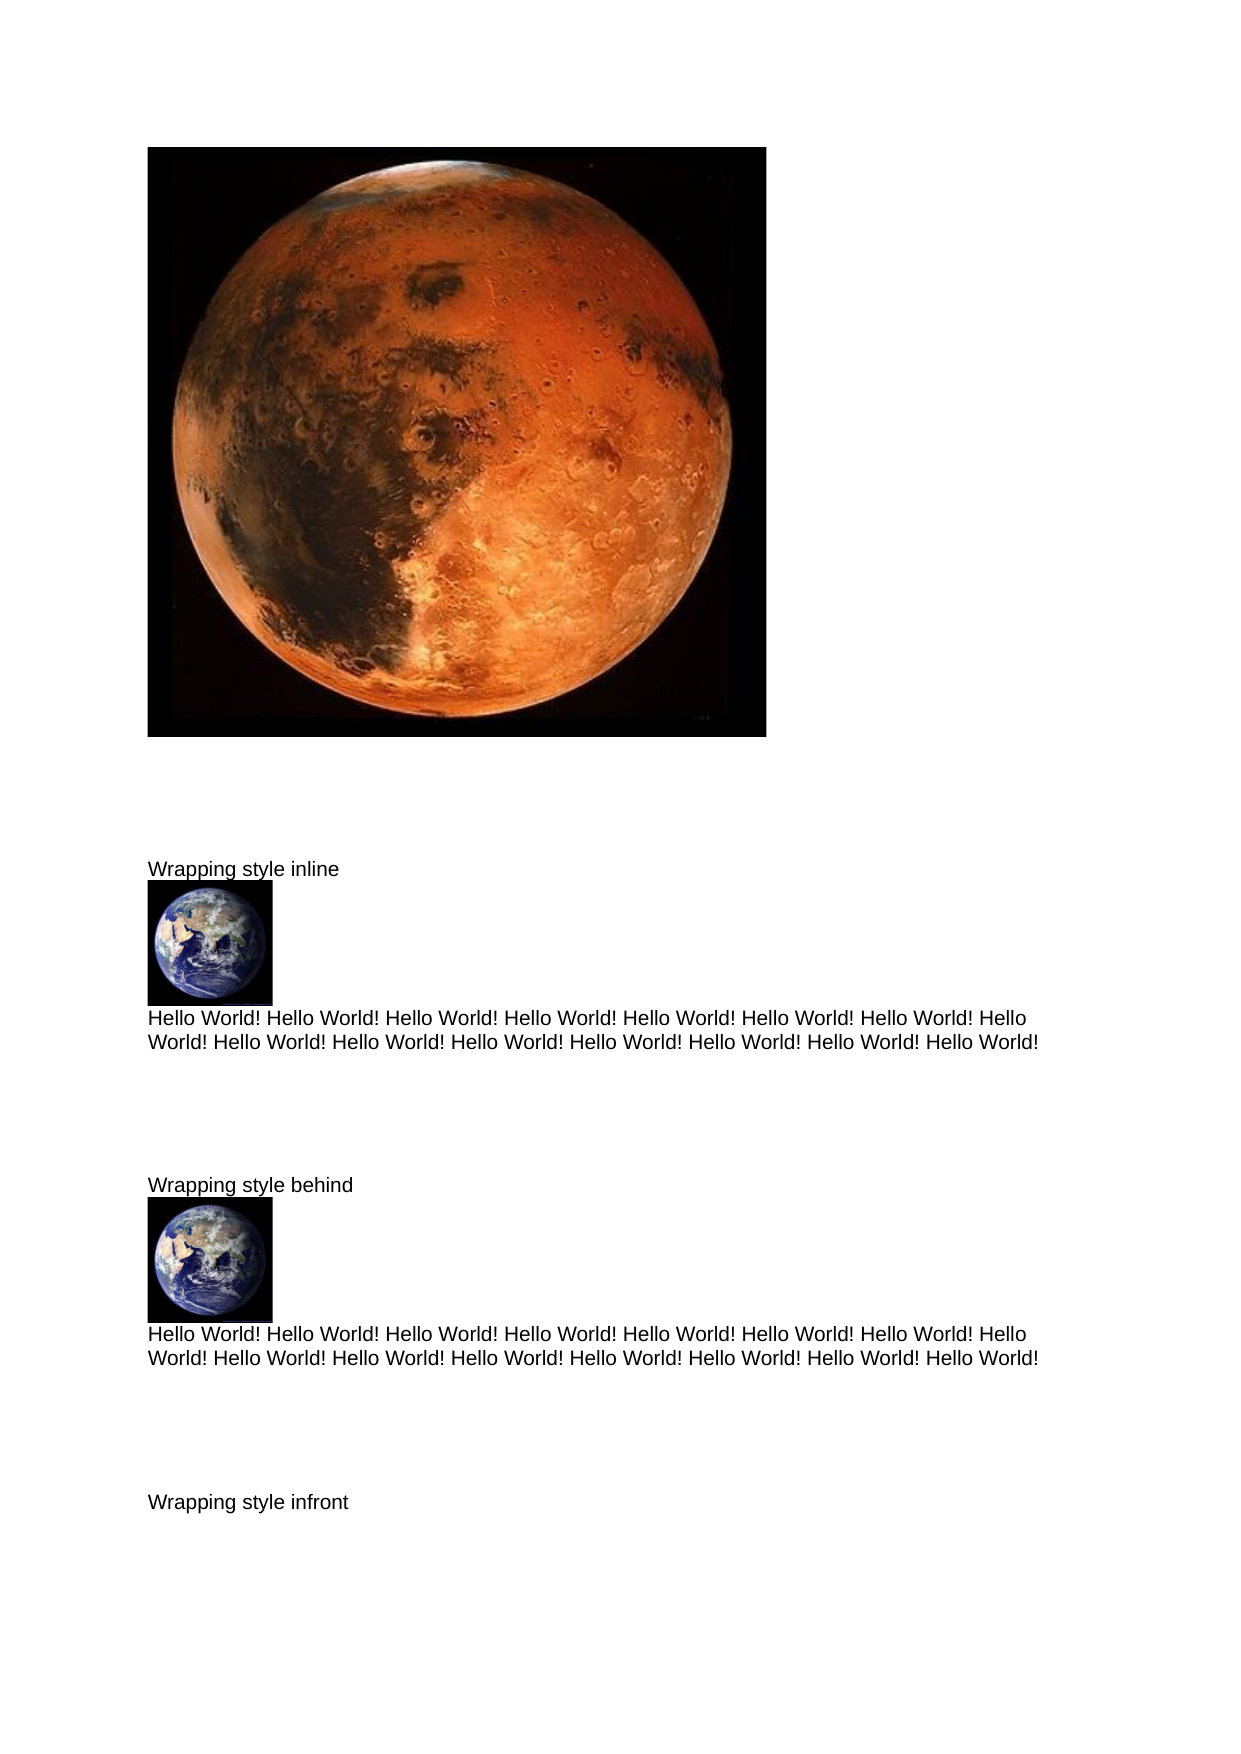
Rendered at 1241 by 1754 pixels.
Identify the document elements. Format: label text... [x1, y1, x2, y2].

text Wrapping style inline [148, 857, 1092, 881]
picture [147, 147, 767, 737]
text Hello World! Hello World! Hello World! Hello World! Hello World! Hello World! Hello World! Hello World! Hello World! Hello World! Hello World! Hello World! Hello World! Hello World! Hello World! [148, 1322, 1092, 1370]
text Wrapping style behind [148, 1173, 1092, 1197]
text Hello World! Hello World! Hello World! Hello World! Hello World! Hello World! Hello World! Hello World! Hello World! Hello World! Hello World! Hello World! Hello World! Hello World! Hello World! [148, 1006, 1092, 1053]
text Wrapping style infront [148, 1490, 1092, 1514]
picture [147, 1197, 273, 1323]
picture [147, 880, 273, 1006]
